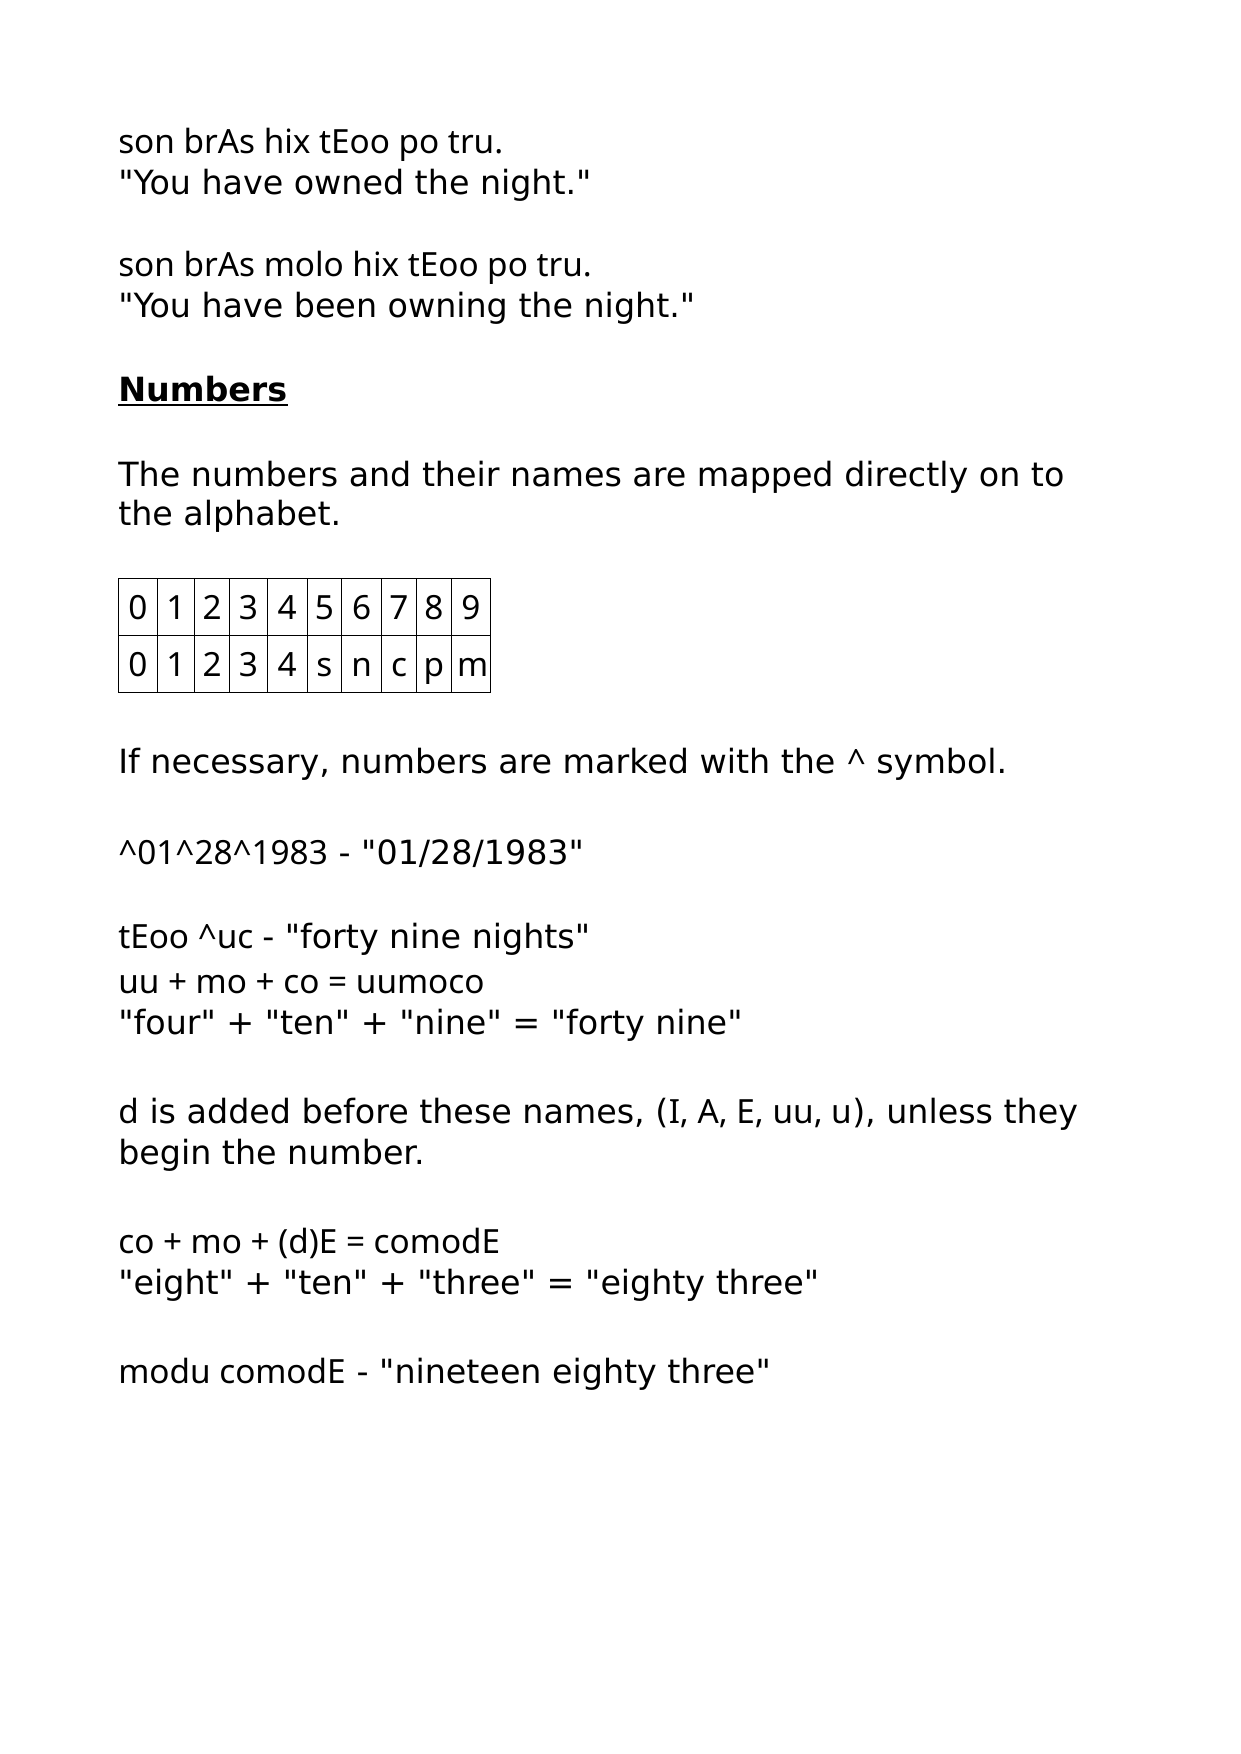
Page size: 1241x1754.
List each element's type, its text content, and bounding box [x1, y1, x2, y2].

text Numbers [118, 371, 1122, 410]
table_cell n [342, 636, 381, 692]
text d is added before these names, (I, A, E, uu, u), unless they begin the number. [118, 1088, 1122, 1172]
table_cell m [452, 636, 490, 692]
text modu comodE - "nineteen eighty three" [118, 1347, 1122, 1393]
table_header 7 [382, 579, 416, 635]
text "four" + "ten" + "nine" = "forty nine" [118, 1004, 1122, 1043]
text ^01^28^1983 - "01/28/1983" [118, 829, 1122, 874]
table_cell 2 [195, 636, 229, 692]
table_header 4 [268, 579, 307, 635]
text "You have been owning the night." [118, 287, 1122, 326]
table_header 0 [119, 579, 157, 635]
text uu + mo + co = uumoco [118, 958, 1122, 1004]
table_cell p [417, 636, 451, 692]
table_header 8 [417, 579, 451, 635]
table_cell c [382, 636, 416, 692]
table_cell 3 [230, 636, 267, 692]
table_header 3 [230, 579, 267, 635]
table_cell s [308, 636, 341, 692]
table_cell 4 [268, 636, 307, 692]
table_header 5 [308, 579, 341, 635]
text son brAs molo hix tEoo po tru. [118, 241, 1122, 287]
text tEoo ^uc - "forty nine nights" [118, 913, 1122, 958]
text son brAs hix tEoo po tru. [118, 118, 1122, 163]
text co + mo + (d)E = comodE [118, 1218, 1122, 1263]
text The numbers and their names are mapped directly on to the alphabet. [118, 455, 1122, 533]
text "eight" + "ten" + "three" = "eighty three" [118, 1263, 1122, 1302]
text "You have owned the night." [118, 163, 1122, 202]
table_cell 0 [119, 636, 157, 692]
table_header 6 [342, 579, 381, 635]
text If necessary, numbers are marked with the ^ symbol. [118, 738, 1122, 783]
table_header 1 [158, 579, 194, 635]
table_cell 1 [158, 636, 194, 692]
table_header 9 [452, 579, 490, 635]
table_header 2 [195, 579, 229, 635]
